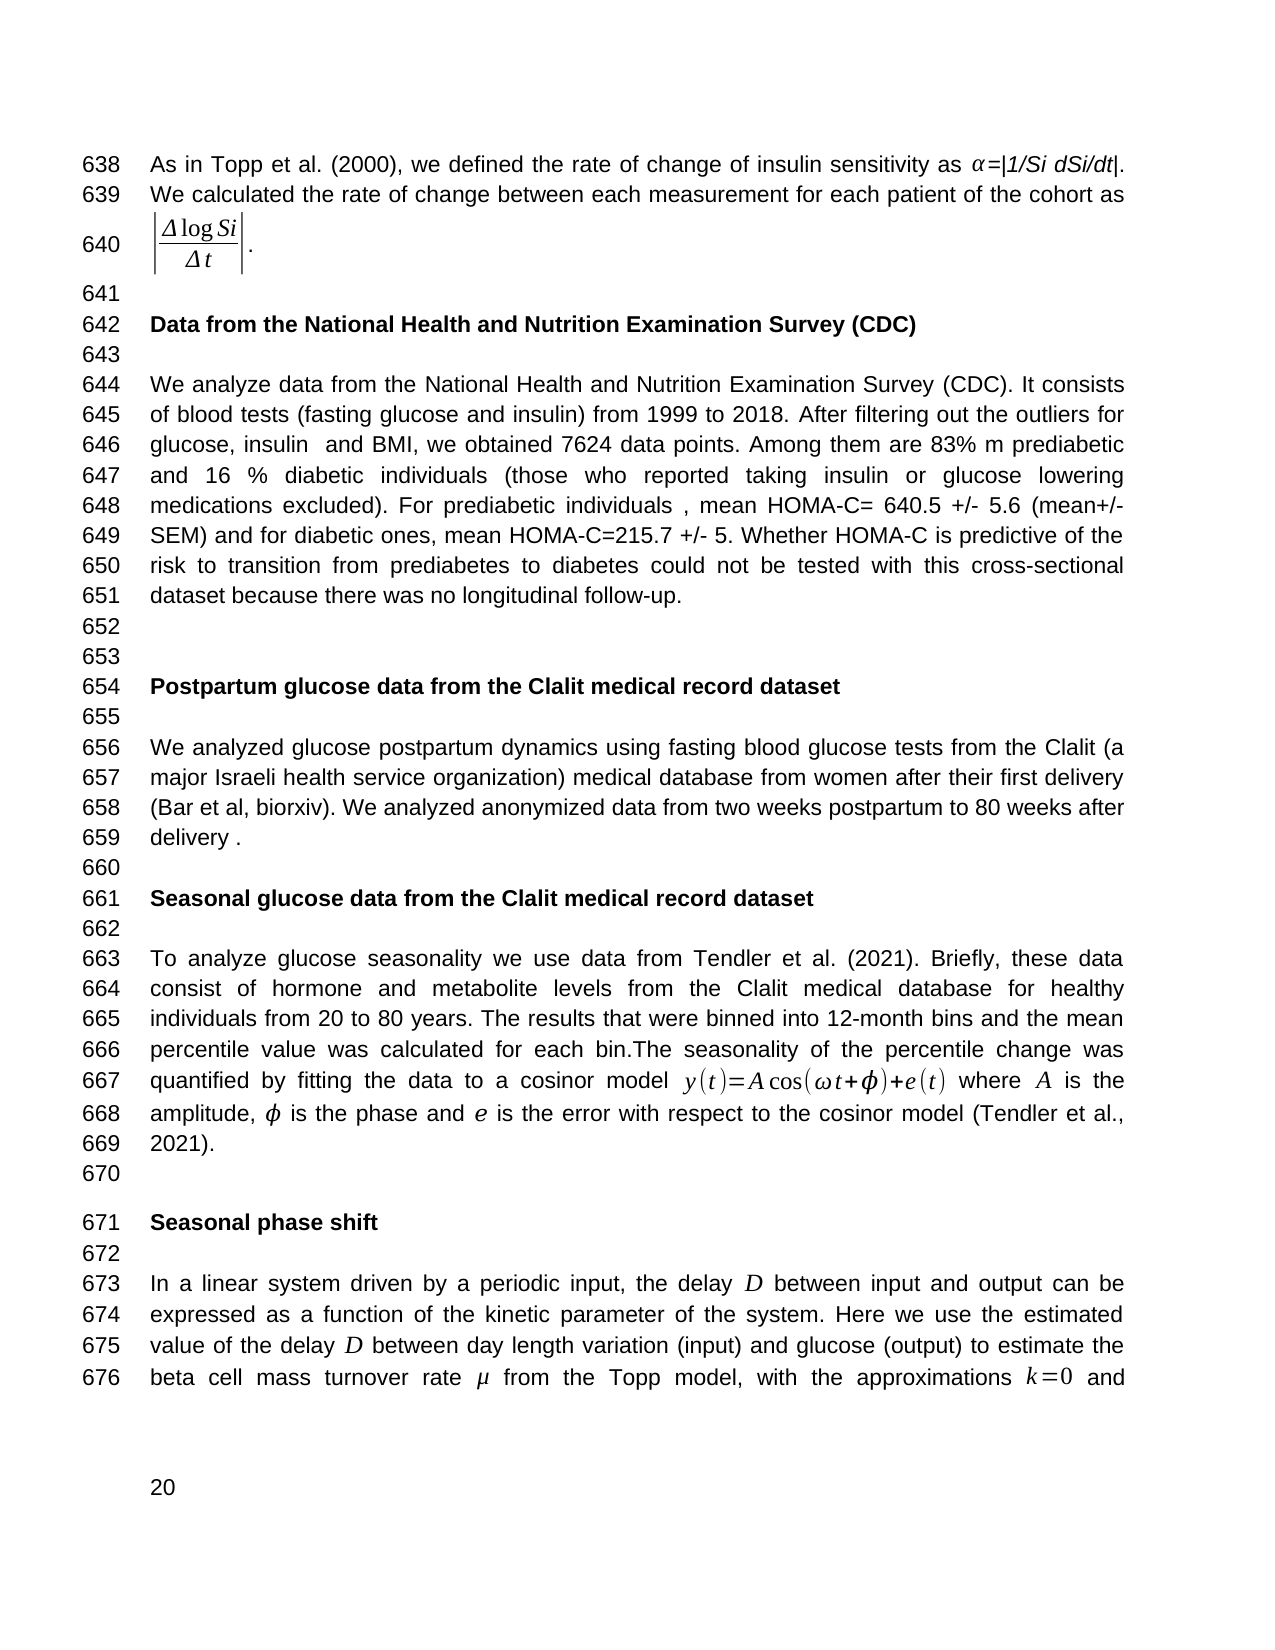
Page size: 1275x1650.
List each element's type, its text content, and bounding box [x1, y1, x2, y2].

text Seasonal glucose data from the Clalit medical record dataset [150, 884, 1125, 911]
text In a linear system driven by a periodic input, the delay between input and output can be expressed as a function of the kinetic parameter of the system. Here we use the estimated value of the delay between day length variation (input) and glucose (output) to estimate the beta cell mass turnover rate from the Topp model, with the approximations and . The system has two timescales: after a perturbation, glucose levels equilibrate within hours whereas beta cell mass evolves on a slower timescale. The quasi-steady-state solution for is with . On slow timescales, B cell mass evolves as . The linearized equation for is . A yearly driving force applied on the linearized beta cell mass equation is described by where with . The transfer function of the system is , where (s) and are the Laplace transforms of (t) and f(t) respectively. can also be expressed as with gain and phase shift is . R and are the gain and the phase shift between the input f(t) and the output (t). Altogether we find . [150, 1270, 1125, 1390]
text As in Topp et al. (2000), we defined the rate of change of insulin sensitivity as =|1/Si dSi/dt|. We calculated the rate of change between each measurement for each patient of the cohort as . [150, 150, 1125, 276]
text Seasonal phase shift [150, 1209, 1125, 1236]
text Data from the National Health and Nutrition Examination Survey (CDC) [150, 311, 1125, 337]
text We analyze data from the National Health and Nutrition Examination Survey (CDC). It consists of blood tests (fasting glucose and insulin) from 1999 to 2018. After filtering out the outliers for glucose, insulin and BMI, we obtained 7624 data points. Among them are 83% m prediabetic and 16 % diabetic individuals (those who reported taking insulin or glucose lowering medications excluded). For prediabetic individuals , mean HOMA-C= 640.5 +/- 5.6 (mean+/- SEM) and for diabetic ones, mean HOMA-C=215.7 +/- 5. Whether HOMA-C is predictive of the risk to transition from prediabetes to diabetes could not be tested with this cross-sectional dataset because there was no longitudinal follow-up. [150, 371, 1125, 609]
text We analyzed glucose postpartum dynamics using fasting blood glucose tests from the Clalit (a major Israeli health service organization) medical database from women after their first delivery (Bar et al, biorxiv). We analyzed anonymized data from two weeks postpartum to 80 weeks after delivery . [150, 733, 1125, 850]
text To analyze glucose seasonality we use data from Tendler et al. (2021). Briefly, these data consist of hormone and metabolite levels from the Clalit medical database for healthy individuals from 20 to 80 years. The results that were binned into 12-month bins and the mean percentile value was calculated for each bin.The seasonality of the percentile change was quantified by fitting the data to a cosinor model where is the amplitude, 𝜙 is the phase and 𝑒 is the error with respect to the cosinor model (Tendler et al., 2021). [150, 945, 1125, 1156]
text Postpartum glucose data from the Clalit medical record dataset [150, 673, 1125, 699]
